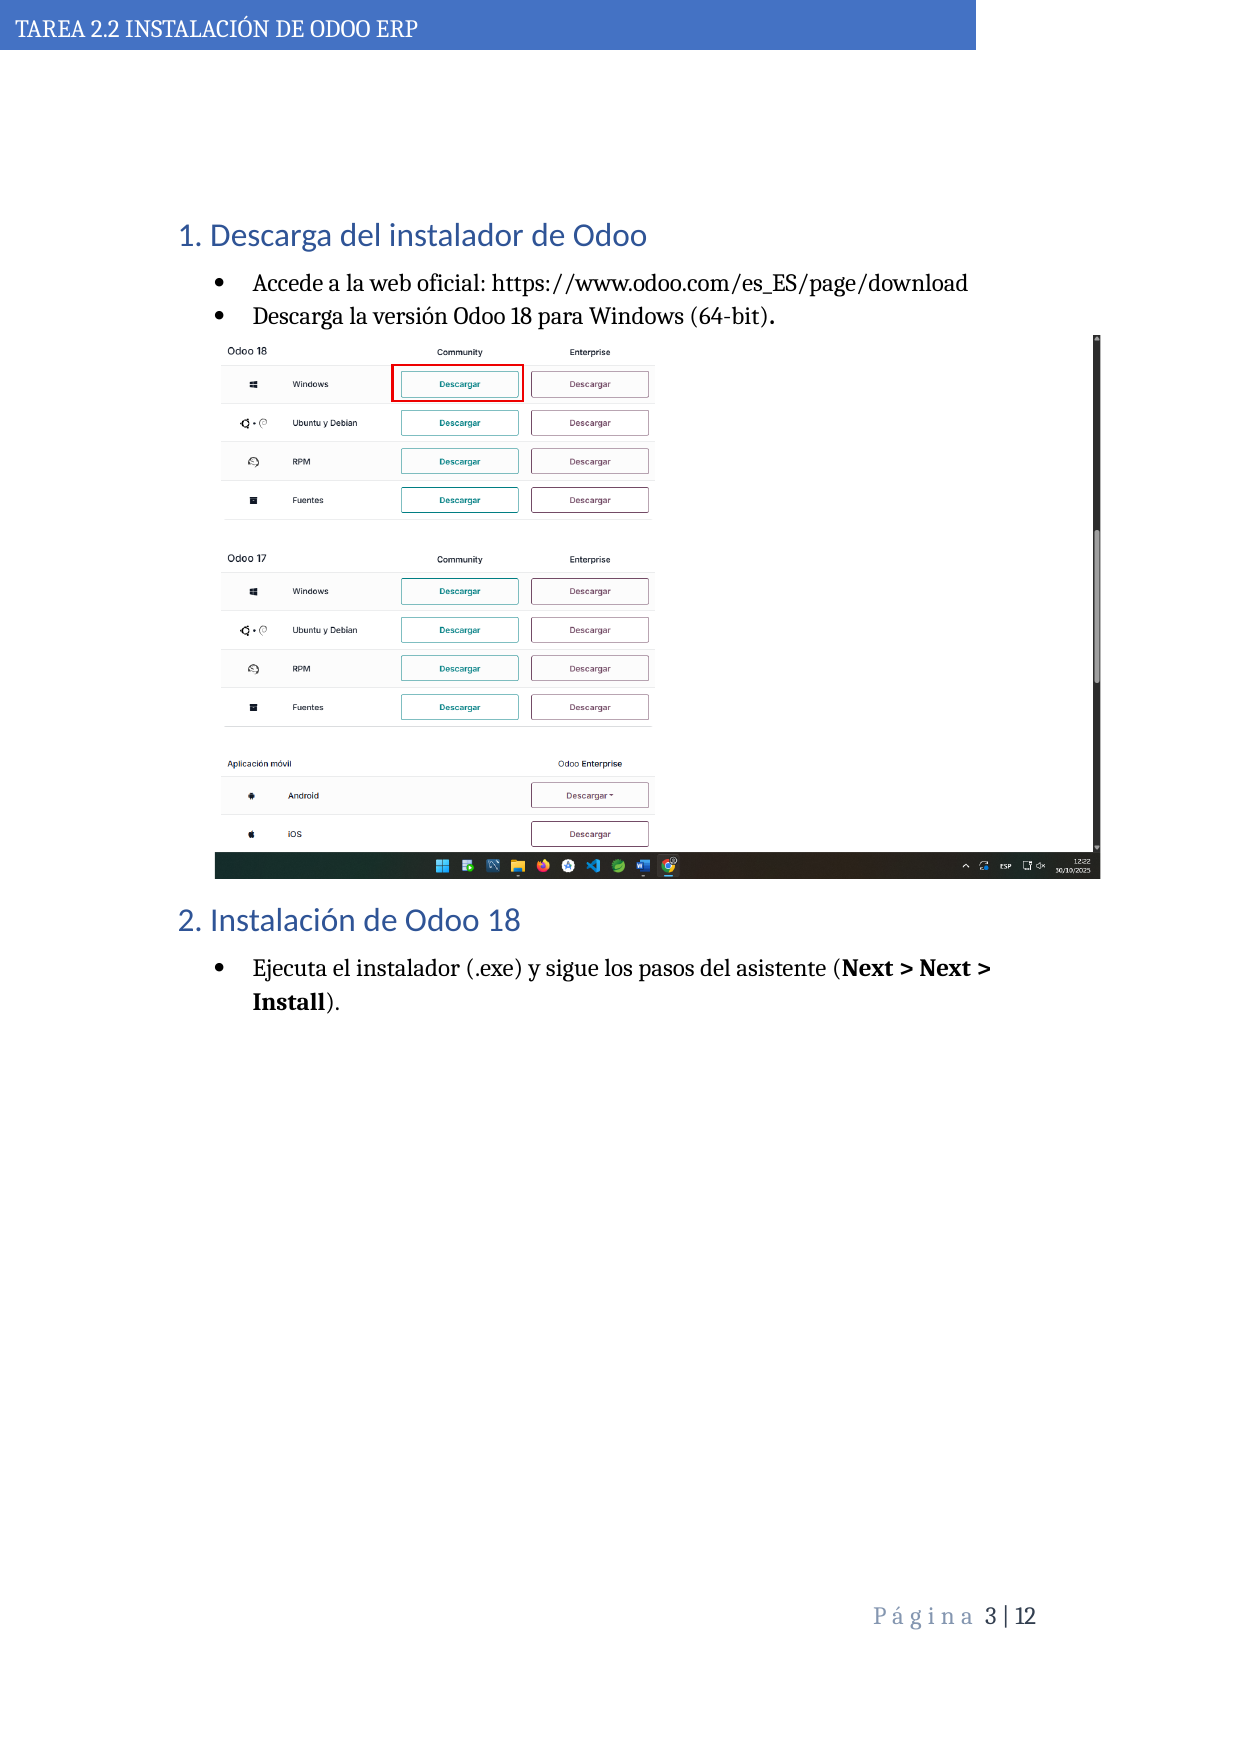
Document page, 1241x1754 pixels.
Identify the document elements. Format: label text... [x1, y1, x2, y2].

subtitle 1. Descarga del instalador de Odoo [177, 214, 1063, 255]
list Descarga la versión Odoo 18 para Windows (64-bit). [215, 302, 1063, 331]
list Ejecuta el instalador (.exe) y sigue los pasos del asistente (Next > Next > Install). [215, 954, 1063, 1016]
subtitle 2. Instalación de Odoo 18 [177, 899, 1063, 940]
list Accede a la web oficial: https://www.odoo.com/es_ES/page/download [215, 269, 1063, 298]
